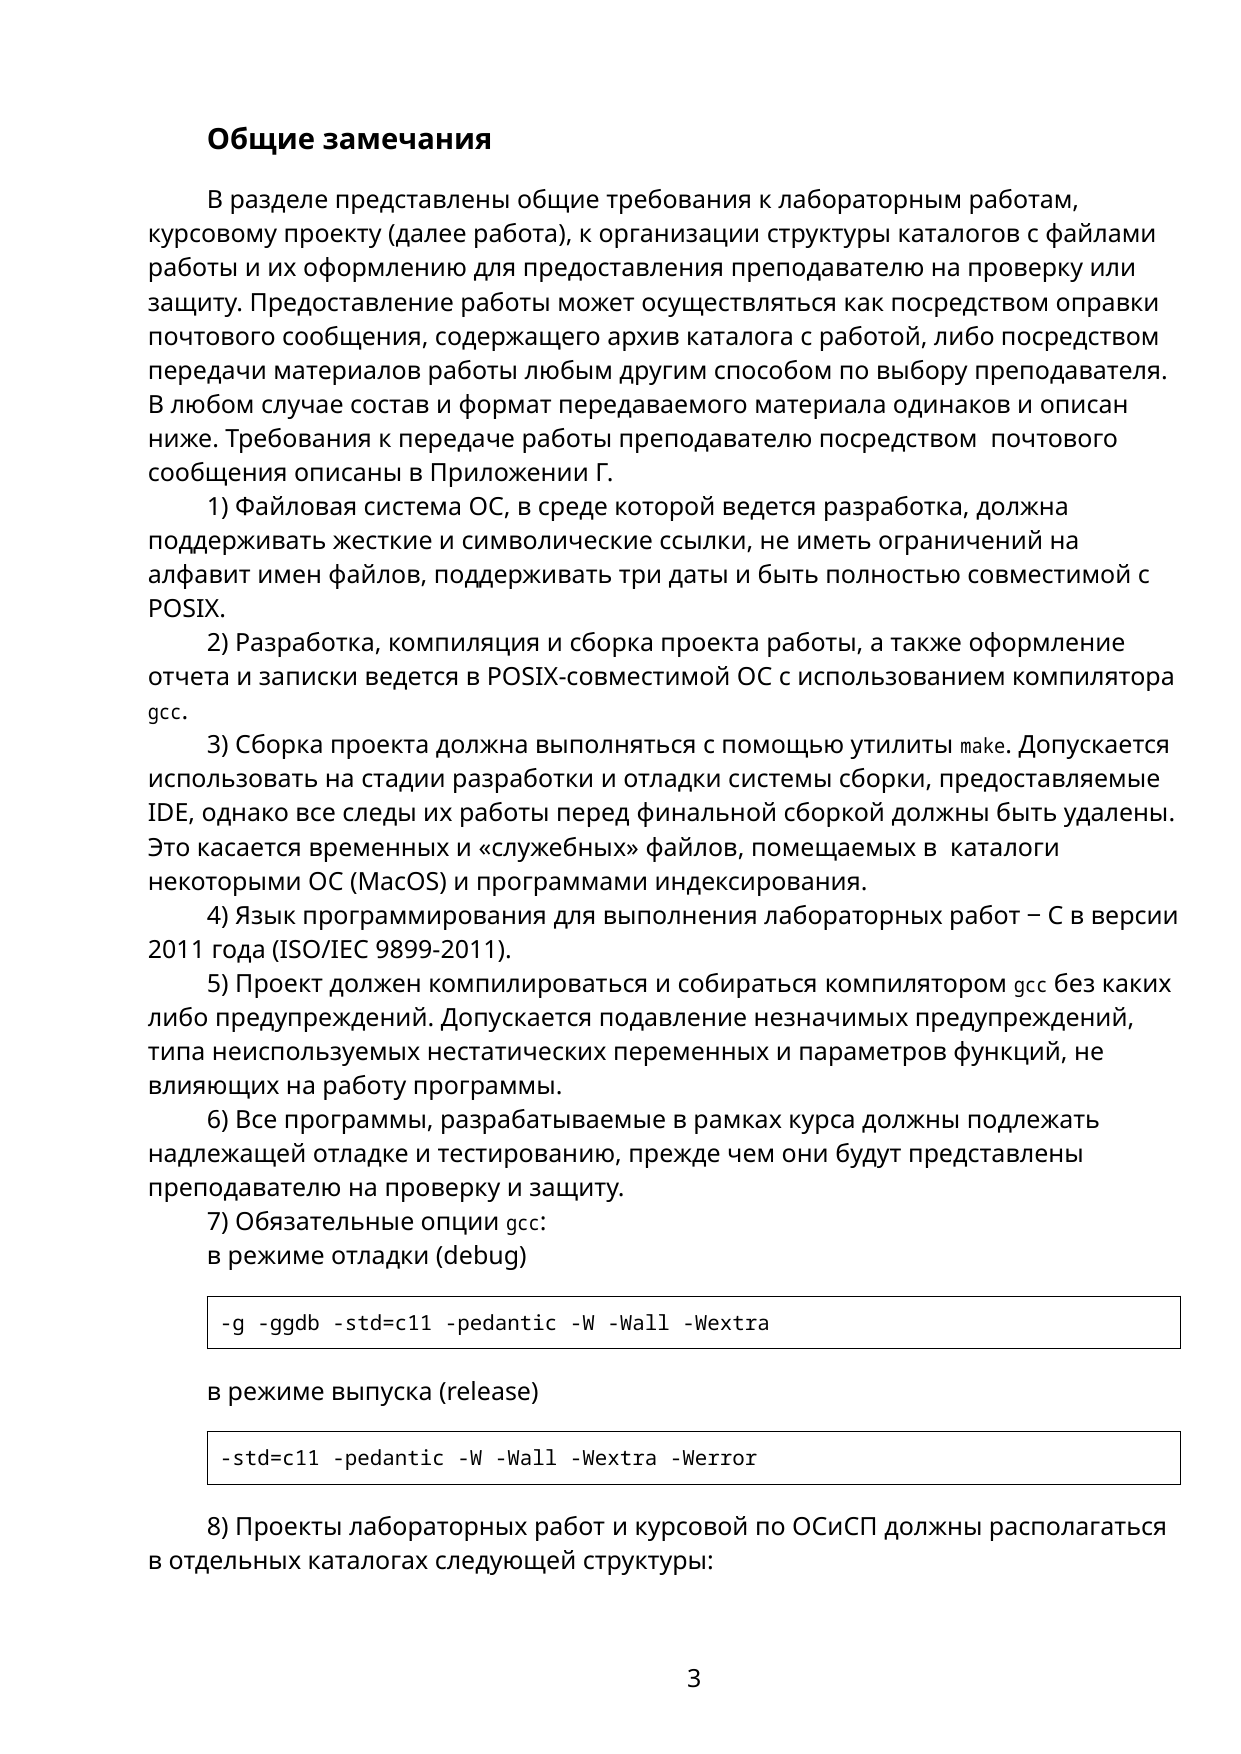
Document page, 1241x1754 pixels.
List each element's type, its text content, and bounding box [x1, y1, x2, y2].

text -g -ggdb -std=c11 -pedantic -W -Wall -Wextra [208, 1297, 1180, 1348]
text 4) Язык программирования для выполнения лабораторных работ ‒ С в версии 2011 года (ISO/IEC 9899-2011). [148, 897, 1181, 965]
subtitle Общие замечания [148, 118, 1181, 158]
text В разделе представлены общие требования к лабораторным работам, курсовому проекту (далее работа), к организации структуры каталогов с файлами работы и их оформлению для предоставления преподавателю на проверку или защиту. Предоставление работы может осуществляться как посредством оправки почтового сообщения, содержащего архив каталога с работой, либо посредством передачи материалов работы любым другим способом по выбору преподавателя. В любом случае состав и формат передаваемого материала одинаков и описан ниже. Требования к передаче работы преподавателю посредством почтового сообщения описаны в Приложении Г. [148, 182, 1181, 488]
text -std=c11 -pedantic -W -Wall -Wextra -Werror [208, 1432, 1180, 1484]
text 6) Все программы, разрабатываемые в рамках курса должны подлежать надлежащей отладке и тестированию, прежде чем они будут представлены преподавателю на проверку и защиту. [148, 1102, 1181, 1204]
text в режиме выпуска (release) [148, 1373, 1181, 1407]
text 7) Обязательные опции gcc: [148, 1204, 1181, 1238]
text 2) Разработка, компиляция и сборка проекта работы, а также оформление отчета и записки ведется в POSIX-совместимой ОС с использованием компилятора gcc. [148, 625, 1181, 727]
text 1) Файловая система ОС, в среде которой ведется разработка, должна поддерживать жесткие и символические ссылки, не иметь ограничений на алфавит имен файлов, поддерживать три даты и быть полностью совместимой с POSIX. [148, 488, 1181, 625]
text 8) Проекты лабораторных работ и курсовой по ОСиСП должны располагаться в отдельных каталогах следующей структуры: [148, 1508, 1181, 1576]
text в режиме отладки (debug) [148, 1238, 1181, 1272]
text 3) Сборка проекта должна выполняться с помощью утилиты make. Допускается использовать на стадии разработки и отладки системы сборки, предоставляемые IDE, однако все следы их работы перед финальной сборкой должны быть удалены. Это касается временных и «служебных» файлов, помещаемых в каталоги некоторыми ОС (MacOS) и программами индексирования. [148, 727, 1181, 897]
text 5) Проект должен компилироваться и собираться компилятором gcc без каких либо предупреждений. Допускается подавление незначимых предупреждений, типа неиспользуемых нестатических переменных и параметров функций, не влияющих на работу программы. [148, 965, 1181, 1102]
